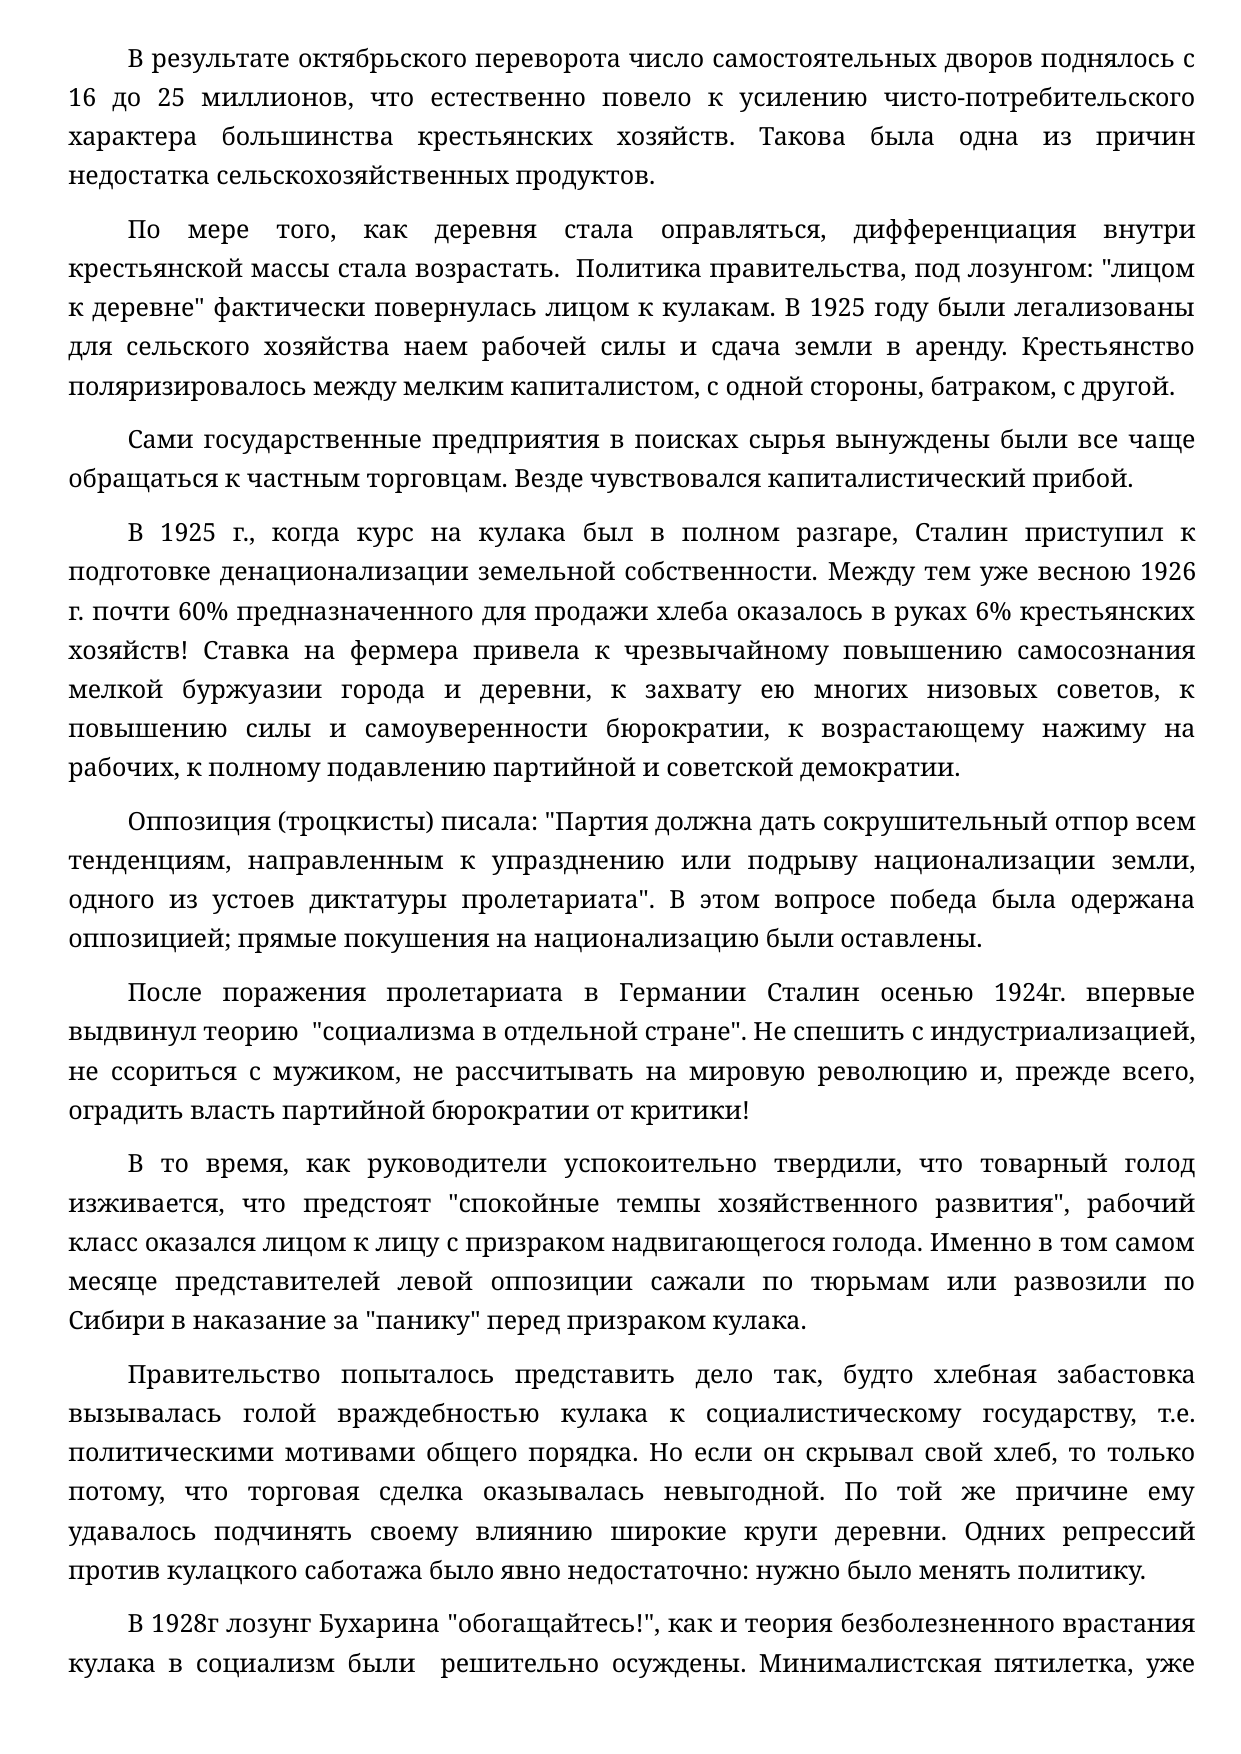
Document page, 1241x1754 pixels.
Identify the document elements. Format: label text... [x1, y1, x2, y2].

text В то время, как руководители успокоительно твердили, что товарный голод изживается, что предстоят "спокойные темпы хозяйственного развития", рабочий класс оказался лицом к лицу с призраком надвигающегося голода. Именно в том самом месяце представителей левой оппозиции сажали по тюрьмам или развозили по Сибири в наказание за "панику" перед призраком кулака. [68, 1146, 1196, 1337]
text Оппозиция (троцкисты) писала: "Партия должна дать сокрушительный отпор всем тенденциям, направленным к упразднению или подрыву национализации земли, одного из устоев диктатуры пролетариата". В этом вопросе победа была одержана оппозицией; прямые покушения на национализацию были оставлены. [68, 803, 1196, 955]
text Сами государственные предприятия в поисках сырья вынуждены были все чаще обращаться к частным торговцам. Везде чувствовался капиталистический прибой. [68, 422, 1196, 495]
text В 1925 г., когда курс на кулака был в полном разгаре, Сталин приступил к подготовке денационализации земельной собственности. Между тем уже весною 1926 г. почти 60% предназначенного для продажи хлеба оказалось в руках 6% крестьянских хозяйств! Ставка на фермера привела к чрезвычайному повышению самосознания мелкой буржуазии города и деревни, к захвату ею многих низовых советов, к повышению силы и самоуверенности бюрократии, к возрастающему нажиму на рабочих, к полному подавлению партийной и советской демократии. [68, 515, 1196, 784]
text В 1928г лозунг Бухарина "обогащайтесь!", как и теория безболезненного врастания кулака в социализм были решительно осуждены. Минималистская пятилетка, уже [68, 1606, 1196, 1679]
text В результате октябрьского переворота число самостоятельных дворов поднялось с 16 до 25 миллионов, что естественно повело к усилению чисто-потребительского характера большинства крестьянских хозяйств. Такова была одна из причин недостатка сельскохозяйственных продуктов. [68, 40, 1196, 192]
text После поражения пролетариата в Германии Сталин осенью 1924г. впервые выдвинул теорию "социализма в отдельной стране". Hе спешить с индустриализацией, не ссориться с мужиком, не рассчитывать на мировую революцию и, прежде всего, оградить власть партийной бюрократии от критики! [68, 975, 1196, 1126]
text По мере того, как деревня стала оправляться, дифференциация внутри крестьянской массы стала возрастать. Политика правительства, под лозунгом: "лицом к деревне" фактически повернулась лицом к кулакам. В 1925 году были легализованы для сельского хозяйства наем рабочей силы и сдача земли в аренду. Крестьянство поляризировалось между мелким капиталистом, с одной стороны, батраком, с другой. [68, 211, 1196, 402]
text Правительство попыталось представить дело так, будто хлебная забастовка вызывалась голой враждебностью кулака к социалистическому государству, т.е. политическими мотивами общего порядка. Но если он скрывал свой хлеб, то только потому, что торговая сделка оказывалась невыгодной. По той же причине ему удавалось подчинять своему влиянию широкие круги деревни. Одних репрессий против кулацкого саботажа было явно недостаточно: нужно было менять политику. [68, 1356, 1196, 1586]
